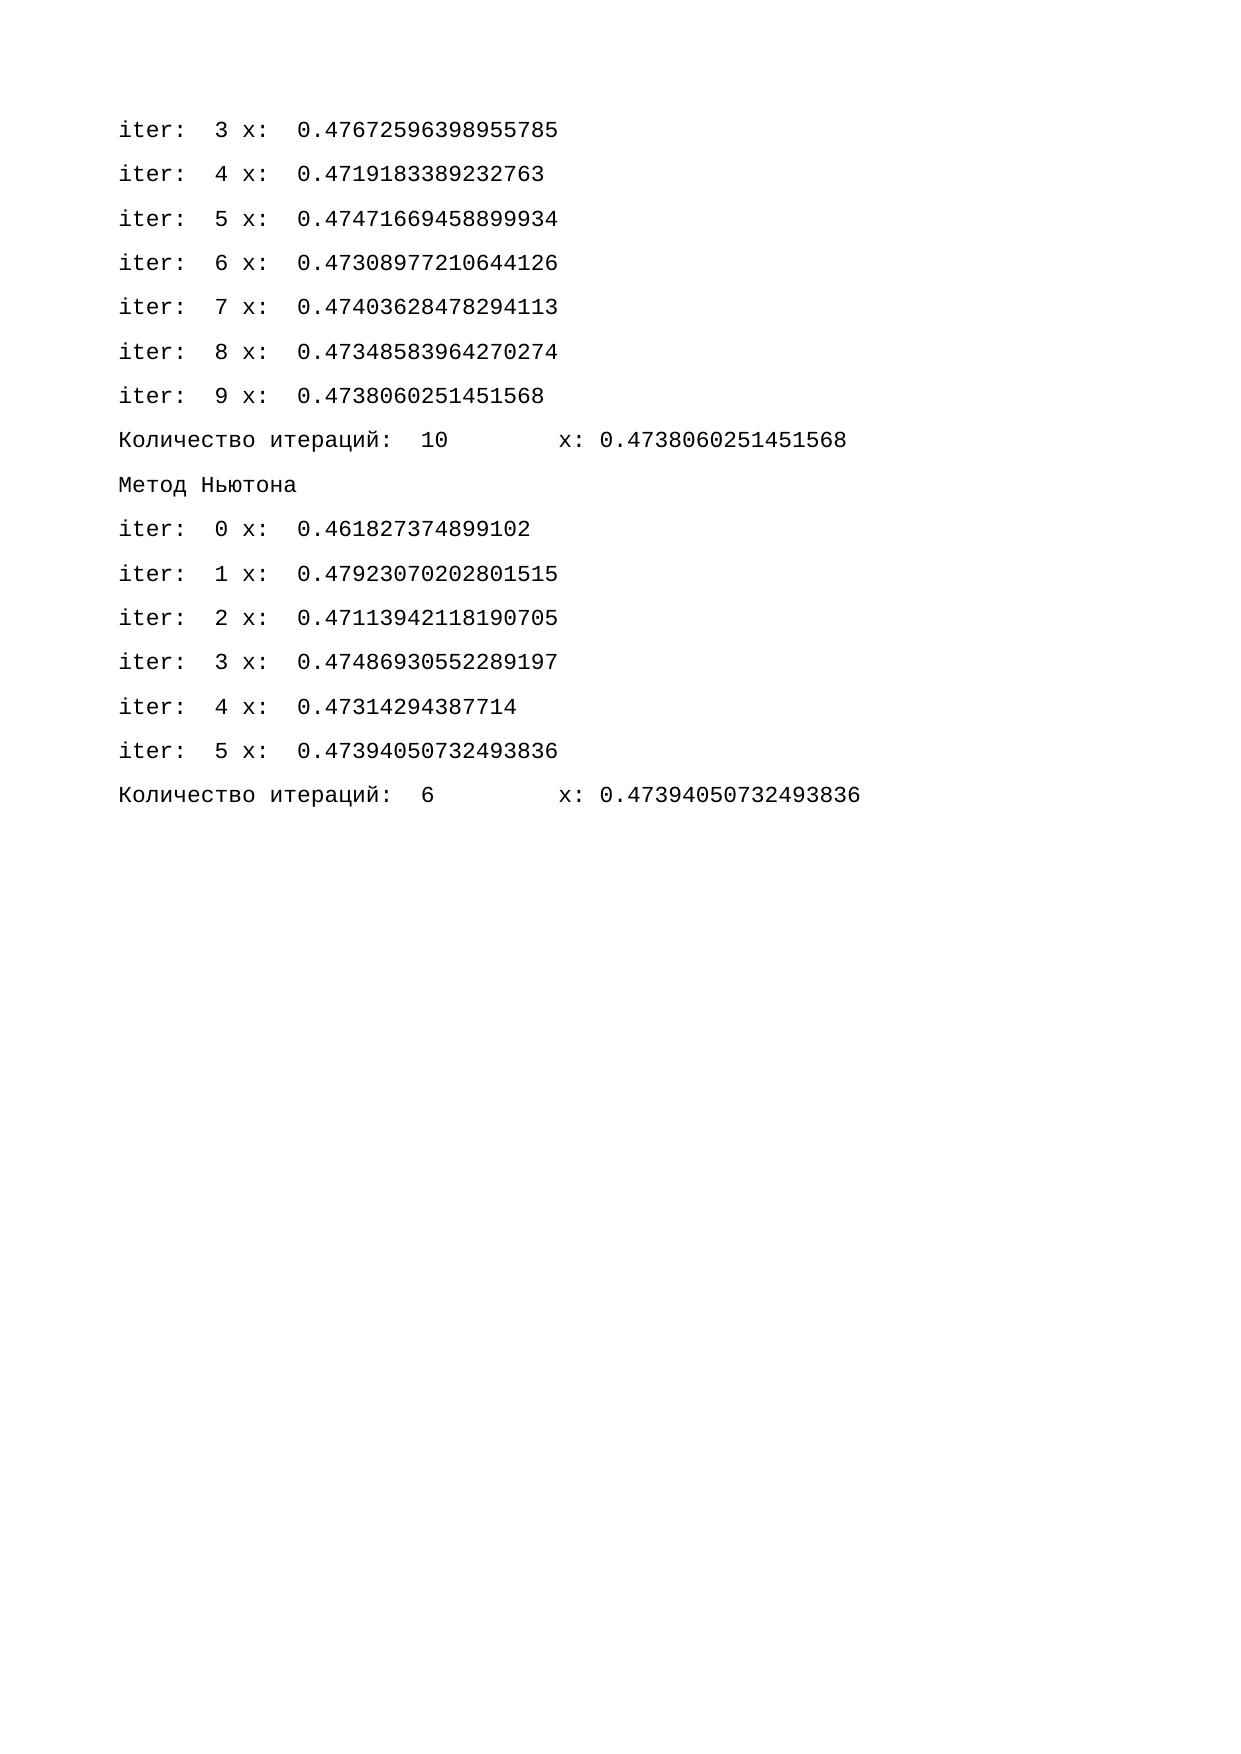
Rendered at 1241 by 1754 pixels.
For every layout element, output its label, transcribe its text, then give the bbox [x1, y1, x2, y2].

text iter: 8 x: 0.47348583964270274 [118, 340, 1122, 366]
text iter: 4 x: 0.47314294387714 [118, 695, 1122, 721]
text iter: 3 x: 0.47486930552289197 [118, 651, 1122, 677]
text iter: 4 x: 0.4719183389232763 [118, 162, 1122, 188]
text iter: 9 x: 0.4738060251451568 [118, 384, 1122, 410]
text iter: 6 x: 0.47308977210644126 [118, 251, 1122, 277]
text iter: 7 x: 0.47403628478294113 [118, 296, 1122, 322]
text iter: 0 x: 0.461827374899102 [118, 517, 1122, 543]
text Количество итераций: 10 x: 0.4738060251451568 [118, 429, 1122, 455]
text Метод Ньютона [118, 473, 1122, 499]
text iter: 2 x: 0.47113942118190705 [118, 606, 1122, 632]
text iter: 5 x: 0.47471669458899934 [118, 207, 1122, 233]
text iter: 3 x: 0.47672596398955785 [118, 118, 1122, 144]
text Количество итераций: 6 x: 0.47394050732493836 [118, 784, 1122, 810]
text iter: 5 x: 0.47394050732493836 [118, 739, 1122, 765]
text iter: 1 x: 0.47923070202801515 [118, 562, 1122, 588]
